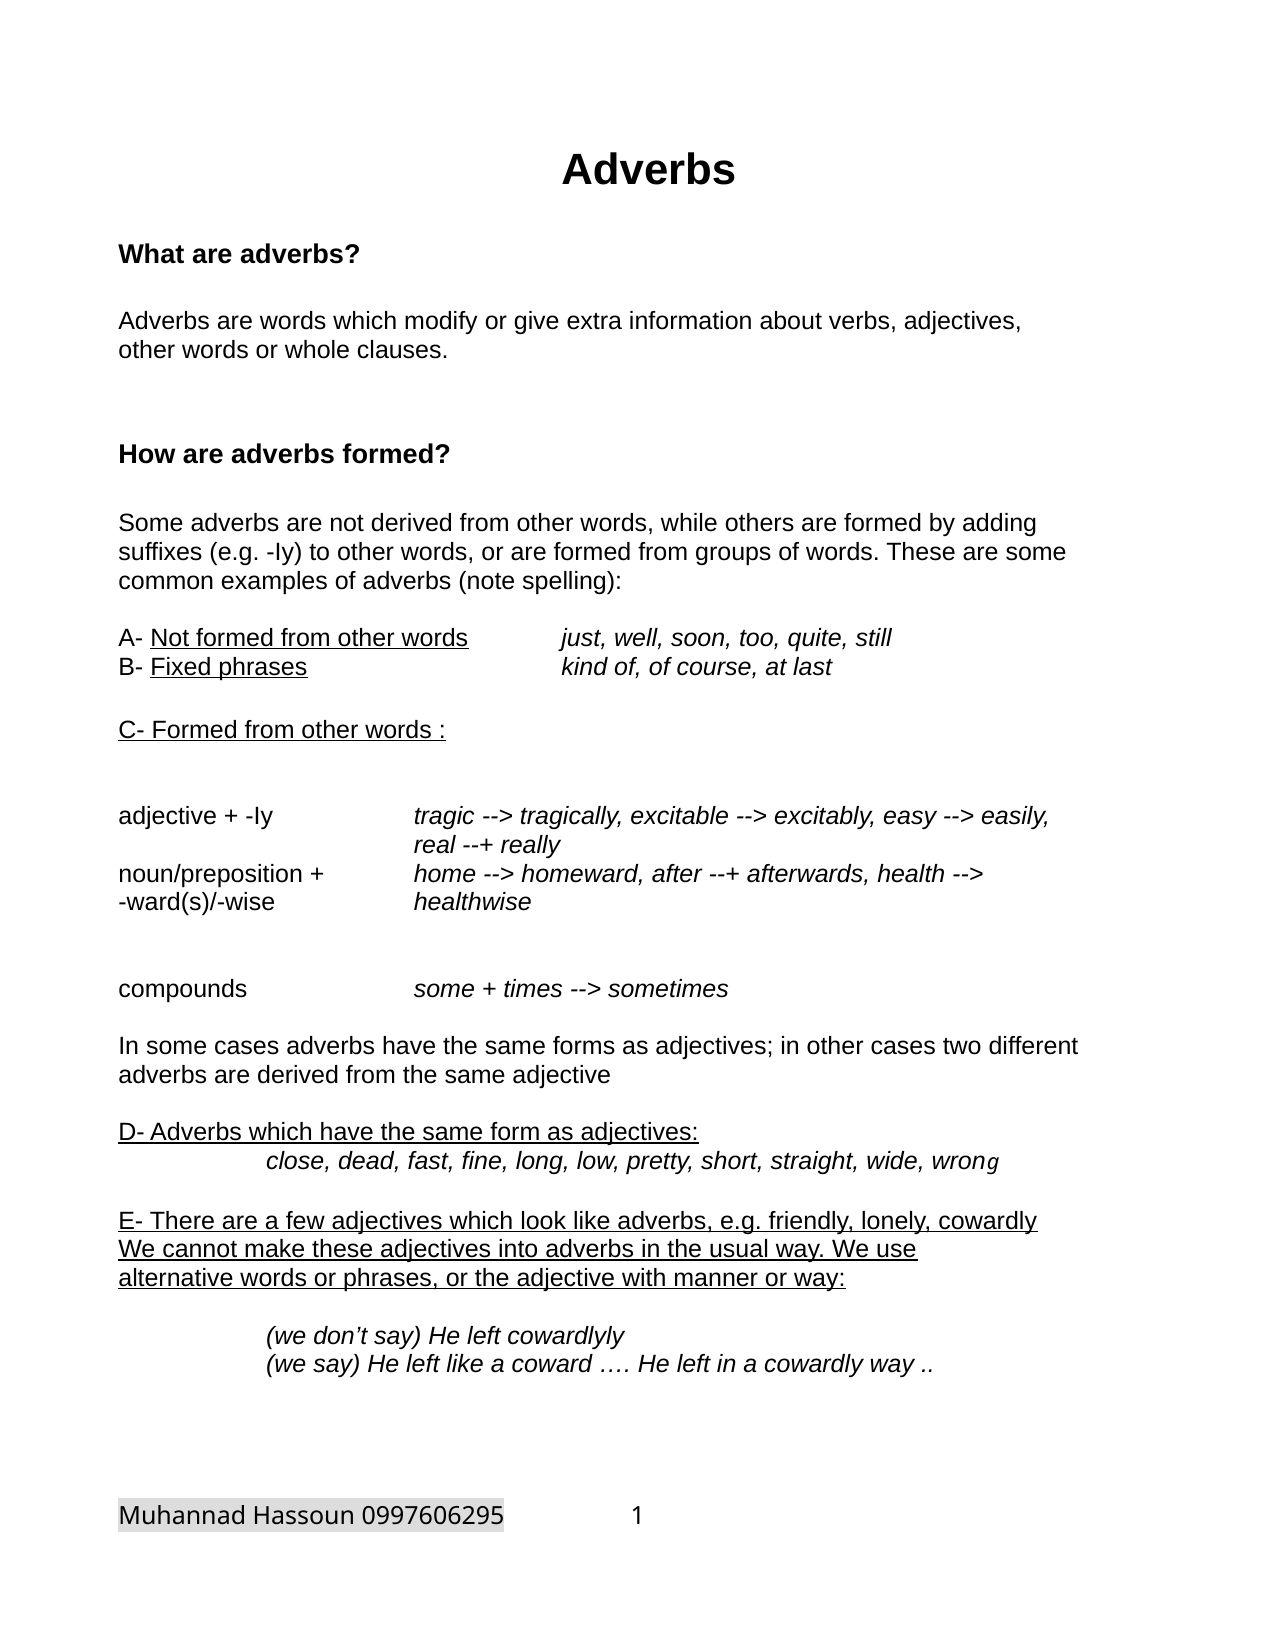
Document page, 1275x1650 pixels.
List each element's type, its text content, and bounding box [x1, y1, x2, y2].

text close, dead, fast, fine, long, low, pretty, short, straight, wide, wrong [118, 1146, 1157, 1176]
text What are adverbs? [118, 238, 1157, 269]
text A- Not formed from other words just, well, soon, too, quite, still B- Fixed phrases kind of, of course, at last [118, 623, 1157, 681]
text E- There are a few adjectives which look like adverbs, e.g. friendly, lonely, cowardly [118, 1206, 1157, 1234]
text How are adverbs formed? [118, 434, 1157, 471]
text C- Formed from other words : adjective + -Iy tragic --> tragically, excitable --> excitably, easy --> easily, real --+ really noun/preposition + home --> homeward, after --+ afterwards, health --> [118, 681, 1157, 887]
text -ward(s)/-wise healthwise compounds some + times --> sometimes [118, 887, 1157, 1002]
text (we don’t say) He left cowardlyly (we say) He left like a coward …. He left in a cowardly way .. [118, 1321, 1157, 1378]
text Adverbs are words which modify or give extra information about verbs, adjectives, other words or whole clauses. [118, 306, 1157, 363]
subtitle Adverbs [118, 143, 1157, 193]
text In some cases adverbs have the same forms as adjectives; in other cases two different adverbs are derived from the same adjective [118, 1031, 1157, 1088]
text We cannot make these adjectives into adverbs in the usual way. We use [118, 1234, 1157, 1263]
text D- Adverbs which have the same form as adjectives: [118, 1117, 1157, 1146]
text Some adverbs are not derived from other words, while others are formed by adding suffixes (e.g. -Iy) to other words, or are formed from groups of words. These are some common examples of adverbs (note spelling): [118, 508, 1157, 594]
text alternative words or phrases, or the adjective with manner or way: [118, 1263, 1157, 1292]
